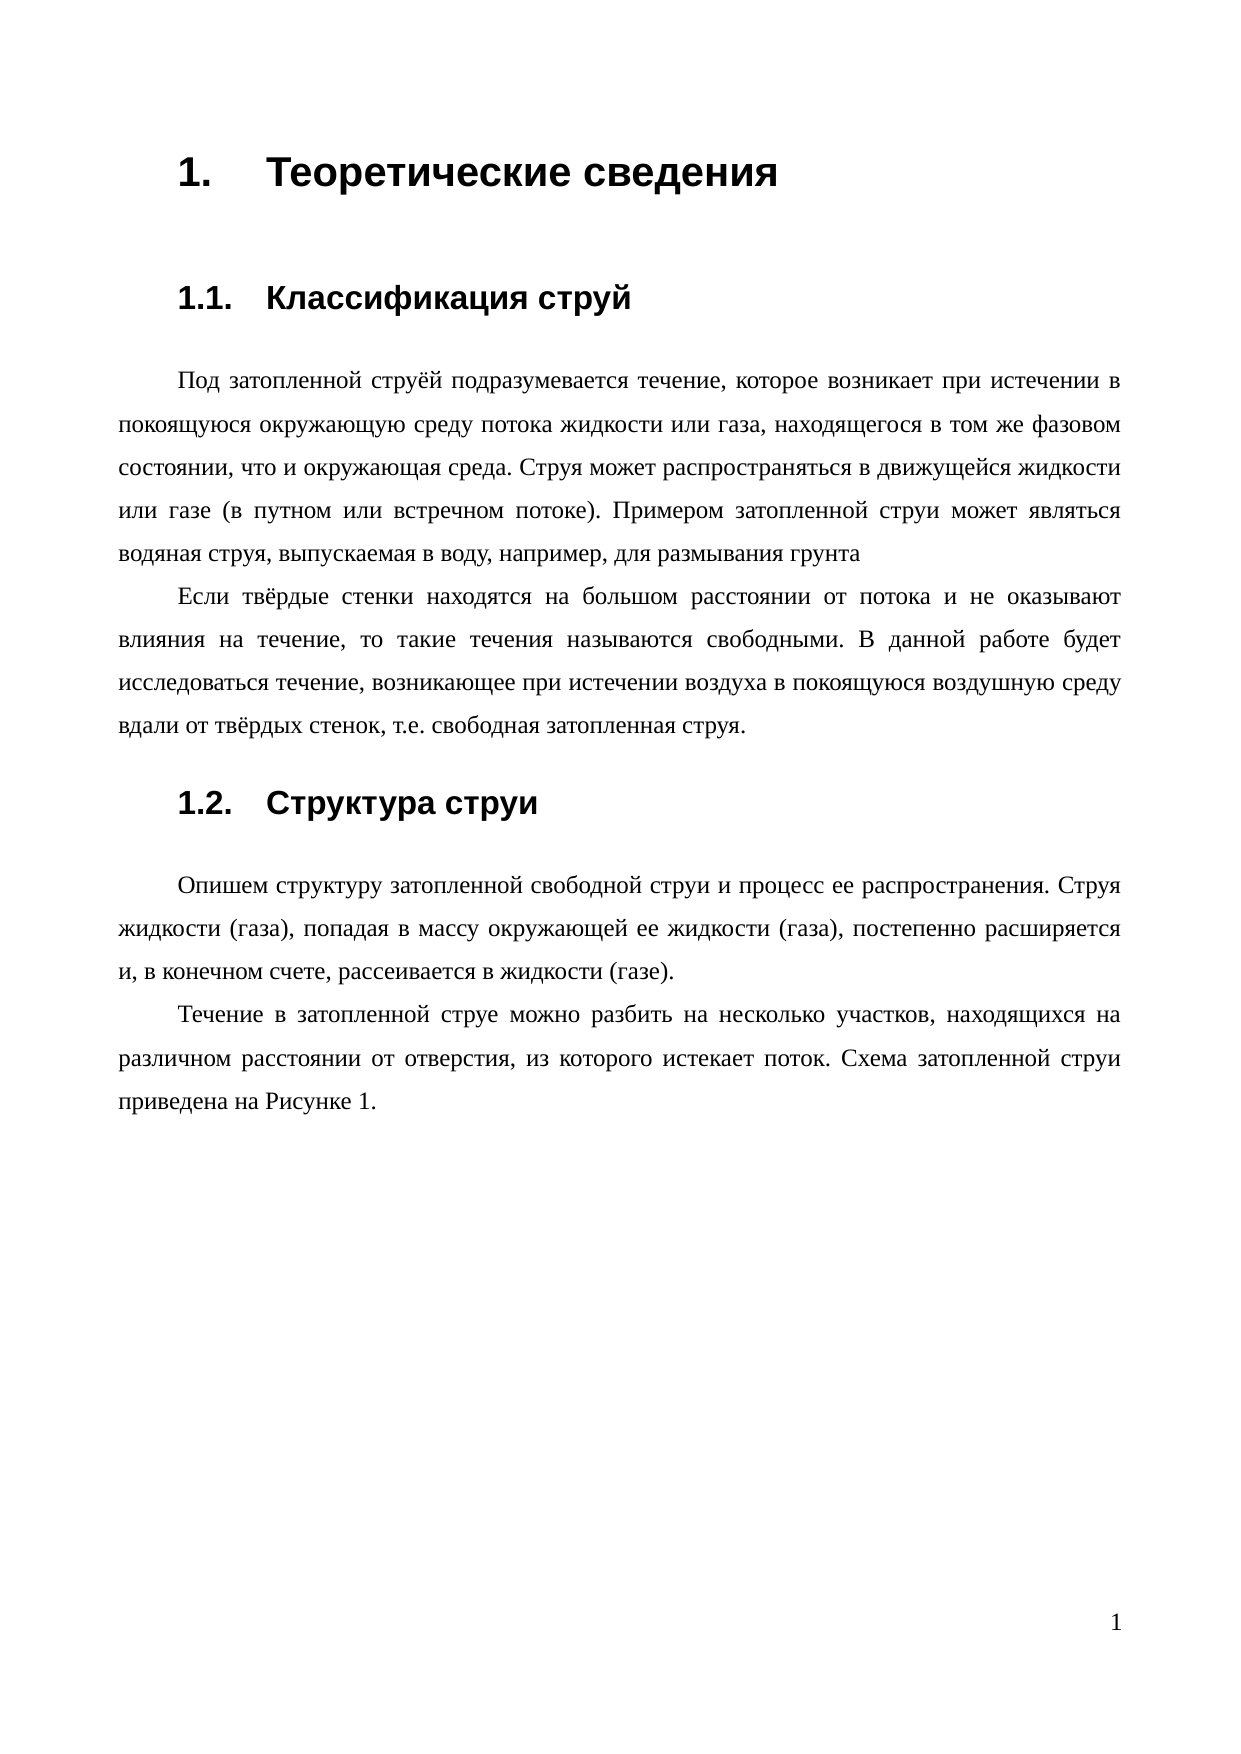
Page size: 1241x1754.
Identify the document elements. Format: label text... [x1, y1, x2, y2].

text Течение в затопленной струе можно разбить на несколько участков, находящихся на различном расстоянии от отверстия, из которого истекает поток. Схема затопленной струи приведена на Рисунке 1. [118, 999, 1122, 1114]
text Опишем структуру затопленной свободной струи и процесс ее распространения. Струя жидкости (газа), попадая в массу окружающей ее жидкости (газа), постепенно расширяется и, в конечном счете, рассеивается в жидкости (газе). [118, 870, 1122, 985]
subtitle Структура струи [118, 783, 1122, 822]
text Под затопленной струёй подразумевается течение, которое возникает при истечении в покоящуюся окружающую среду потока жидкости или газа, находящегося в том же фазовом состоянии, что и окружающая среда. Струя может распространяться в движущейся жидкости или газе (в путном или встречном потоке). Примером затопленной струи может являться водяная струя, выпускаемая в воду, например, для размывания грунта [118, 366, 1122, 567]
subtitle Теоретические сведения [118, 148, 1122, 196]
text Если твёрдые стенки находятся на большом расстоянии от потока и не оказывают влияния на течение, то такие течения называются свободными. В данной работе будет исследоваться течение, возникающее при истечении воздуха в покоящуюся воздушную среду вдали от твёрдых стенок, т.е. свободная затопленная струя. [118, 581, 1122, 739]
subtitle Классификация струй [118, 278, 1122, 317]
